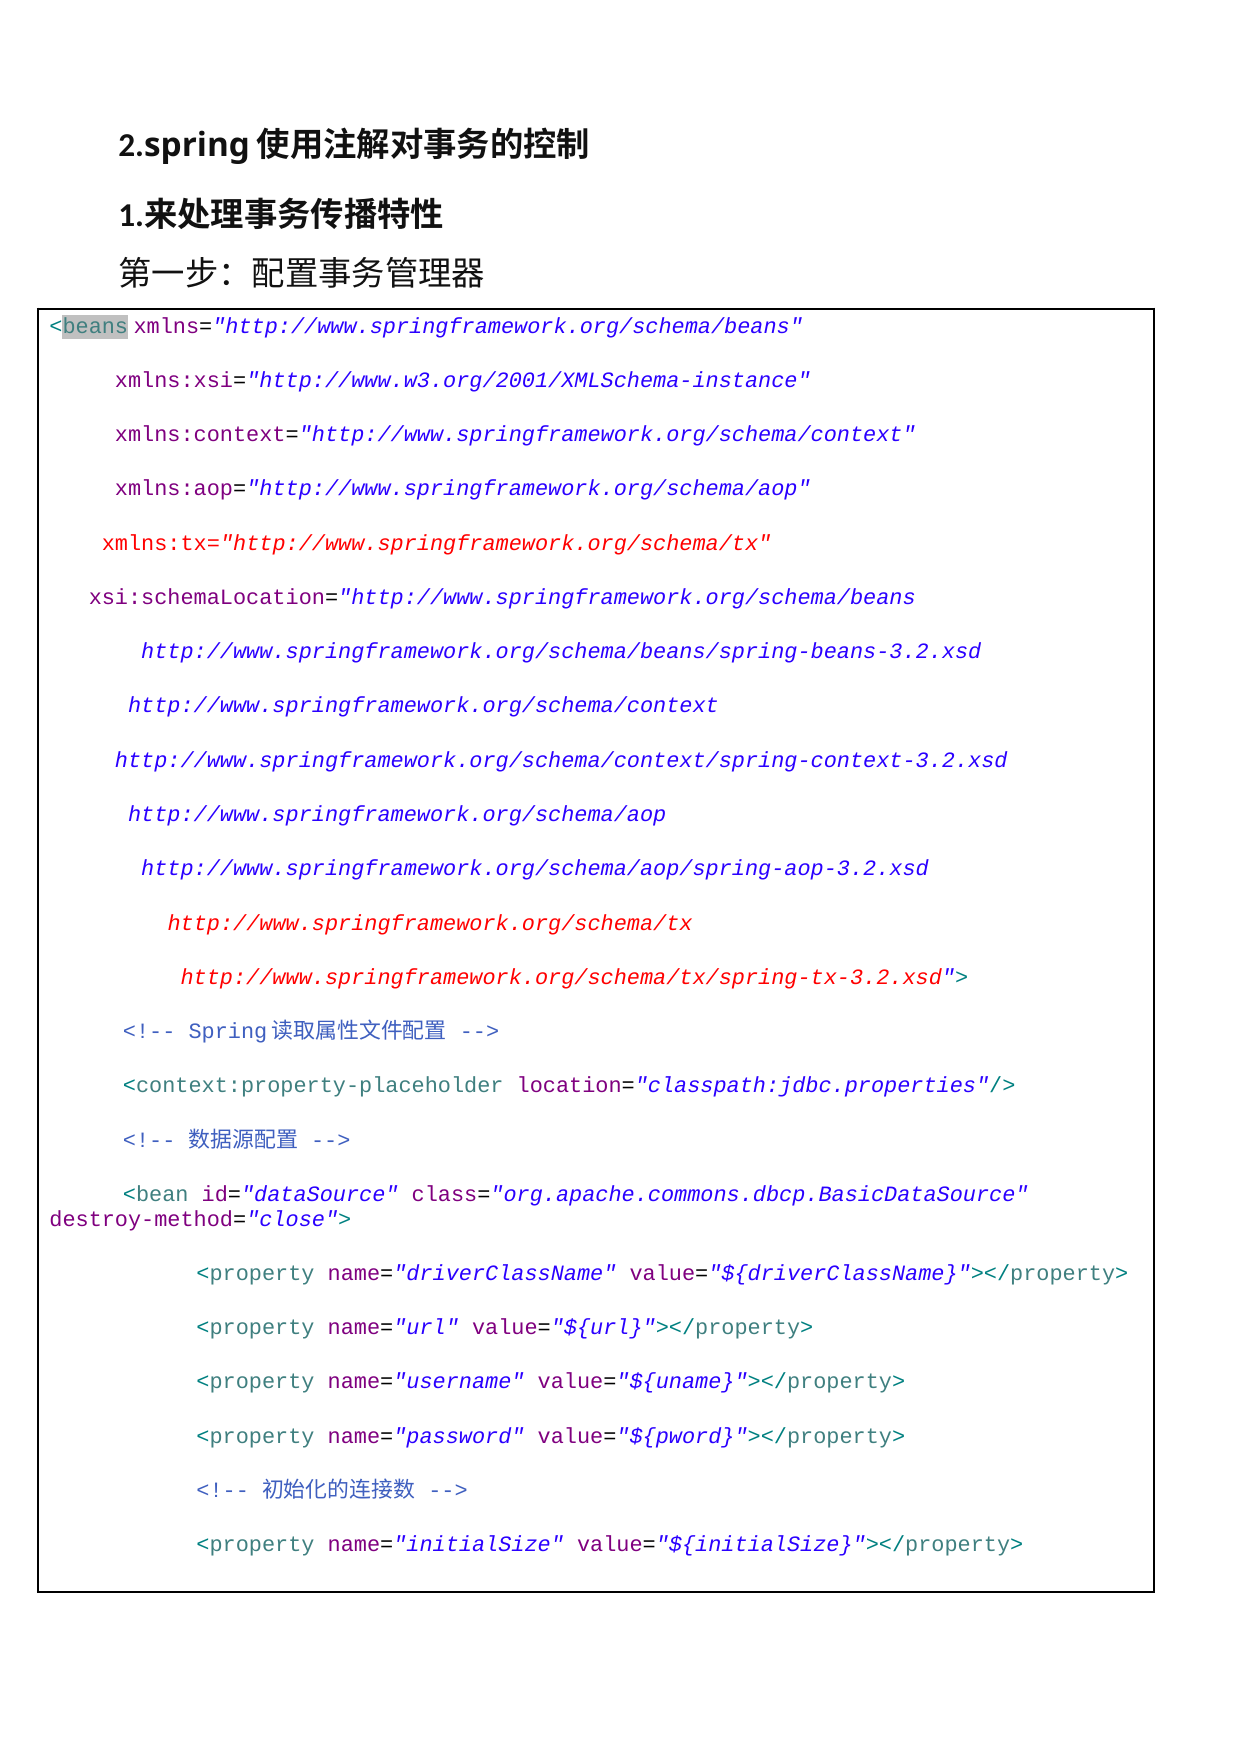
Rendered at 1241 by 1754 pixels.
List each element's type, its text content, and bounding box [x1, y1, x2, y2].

text 第一步：配置事务管理器 [118, 247, 1122, 295]
subtitle 2.spring使用注解对事务的控制 [118, 118, 1122, 167]
subtitle 1.来处理事务传播特性 [118, 194, 1122, 234]
table_header <beans xmlns="http://www.springframework.org/schema/beans" xmlns:xsi="http://www.w3.org/2001/XMLSchema-instance" xmlns:context="http://www.springframework.org/schema/context" xmlns:aop="http://www.springframework.org/schema/aop" xmlns:tx="http://www.springframework.org/schema/tx" xsi:schemaLocation="http://www.springframework.org/schema/beans http://www.springframework.org/schema/beans/spring-beans-3.2.xsd http://www.springframework.org/schema/context http://www.springframework.org/schema/context/spring-context-3.2.xsd http://www.springframework.org/schema/aop http://www.springframework.org/schema/aop/spring-aop-3.2.xsd http://www.springframework.org/schema/tx http://www.springframework.org/schema/tx/spring-tx-3.2.xsd"> <!-- Spring读取属性文件配置 --> <context:property-placeholder location="classpath:jdbc.properties"/> <!-- 数据源配置 --> <bean id="dataSource" class="org.apache.commons.dbcp.BasicDataSource" destroy-method="close"> <property name="driverClassName" value="${driverClassName}"></property> <property name="url" value="${url}"></property> <property name="username" value="${uname}"></property> <property name="password" value="${pword}"></property> <!-- 初始化的连接数 --> <property name="initialSize" value="${initialSize}"></property> [39, 310, 1153, 1591]
